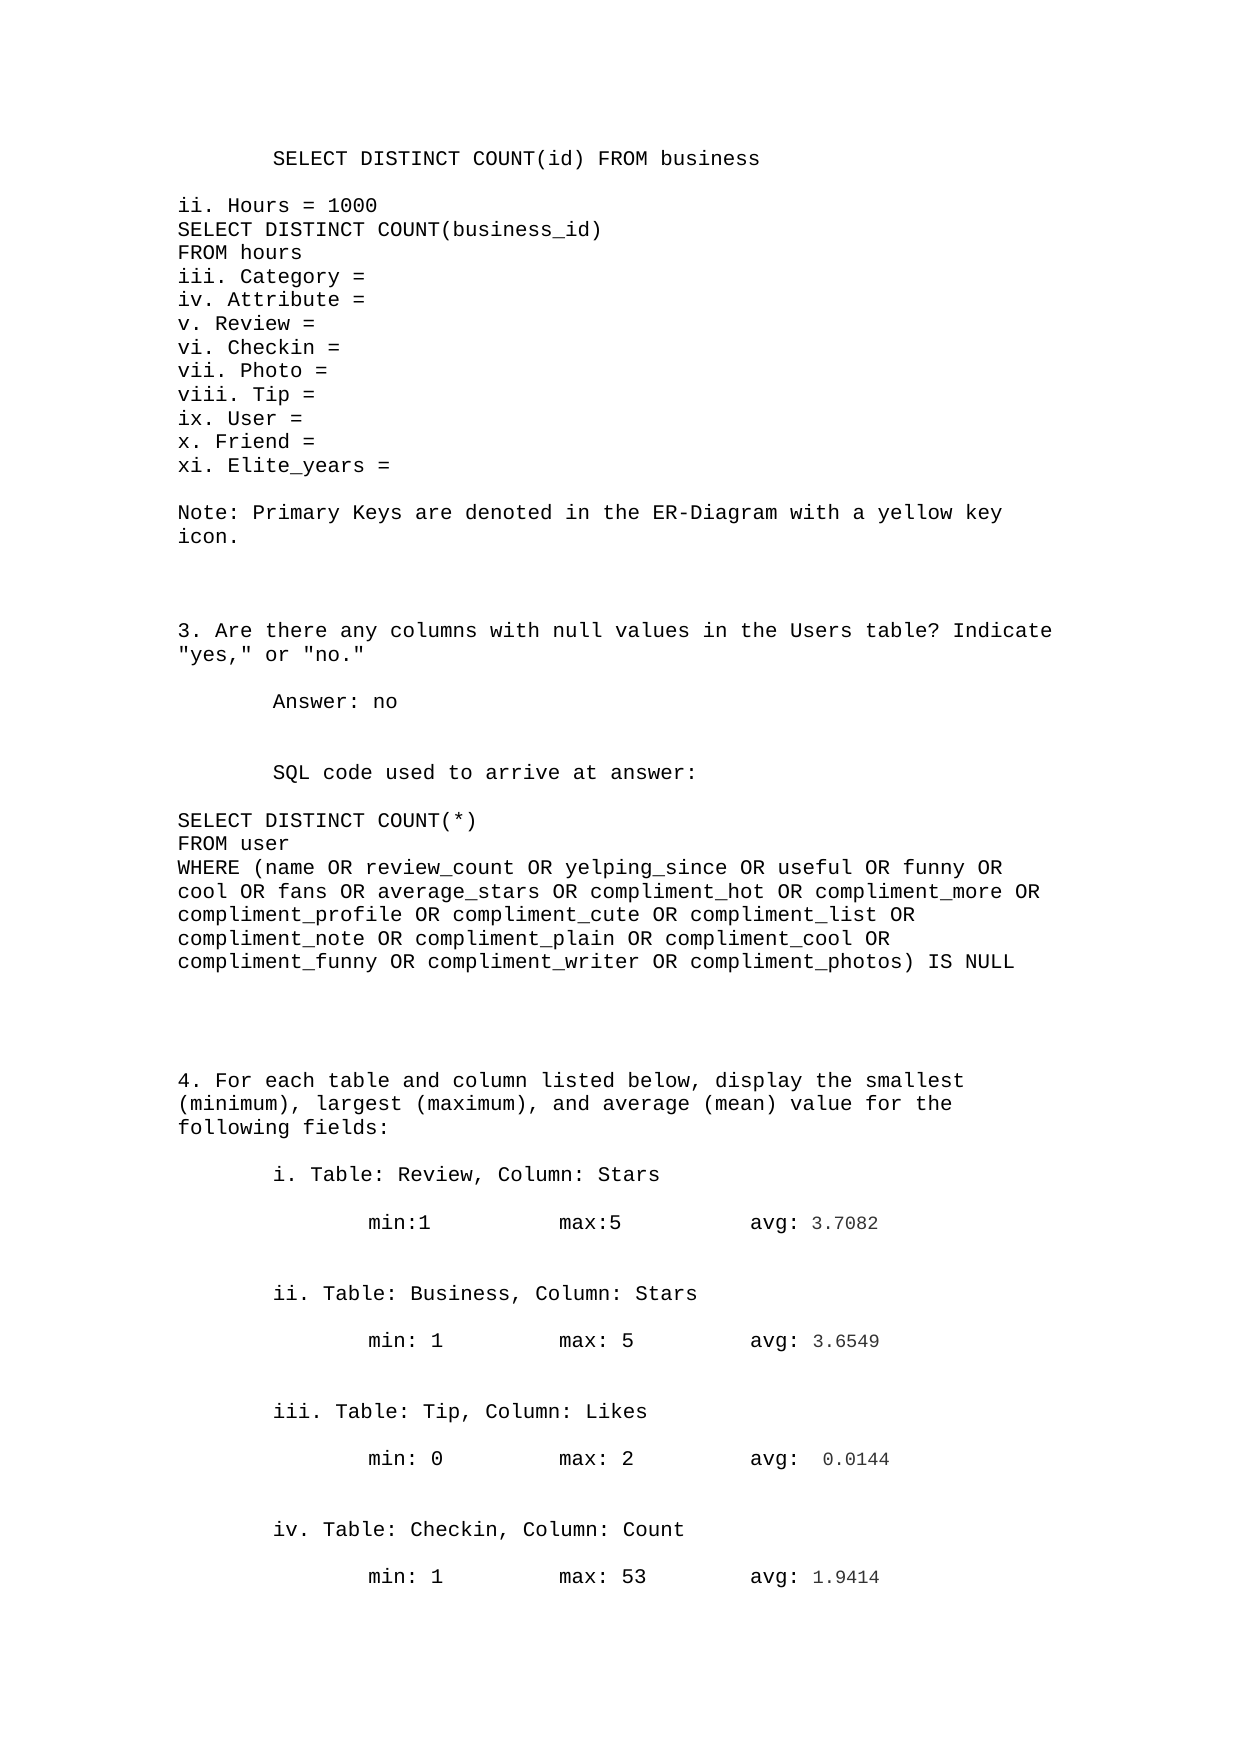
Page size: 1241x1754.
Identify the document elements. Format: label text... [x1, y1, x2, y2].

text Note: Primary Keys are denoted in the ER-Diagram with a yellow key icon. [177, 502, 1063, 549]
text min: 1 max: 5 avg: 3.6549 [177, 1330, 1063, 1353]
text iii. Table: Tip, Column: Likes [177, 1401, 1063, 1424]
text 3. Are there any columns with null values in the Users table? Indicate "yes," or "no." [177, 621, 1063, 668]
text ix. User = [177, 408, 1063, 431]
text min: 0 max: 2 avg: 0.0144 [177, 1448, 1063, 1472]
text ii. Hours = 1000 [177, 195, 1063, 218]
text min:1 max:5 avg: 3.7082 [177, 1212, 1063, 1235]
text FROM user [177, 833, 1063, 857]
text i. Table: Review, Column: Stars [177, 1164, 1063, 1188]
text iv. Table: Checkin, Column: Count [177, 1519, 1063, 1543]
text vii. Photo = [177, 360, 1063, 384]
text viii. Tip = [177, 384, 1063, 408]
text SELECT DISTINCT COUNT(*) [177, 810, 1063, 833]
text FROM hours [177, 242, 1063, 266]
text iv. Attribute = [177, 289, 1063, 313]
text SQL code used to arrive at answer: [177, 762, 1063, 786]
text min: 1 max: 53 avg: 1.9414 [177, 1566, 1063, 1590]
text 4. For each table and column listed below, display the smallest (minimum), largest (maximum), and average (mean) value for the following fields: [177, 1070, 1063, 1141]
text ii. Table: Business, Column: Stars [177, 1283, 1063, 1306]
text x. Friend = [177, 431, 1063, 455]
text vi. Checkin = [177, 337, 1063, 360]
text xi. Elite_years = [177, 455, 1063, 479]
text v. Review = [177, 313, 1063, 337]
text SELECT DISTINCT COUNT(id) FROM business [177, 148, 1063, 171]
text SELECT DISTINCT COUNT(business_id) [177, 218, 1063, 242]
text WHERE (name OR review_count OR yelping_since OR useful OR funny OR cool OR fans OR average_stars OR compliment_hot OR compliment_more OR compliment_profile OR compliment_cute OR compliment_list OR compliment_note OR compliment_plain OR compliment_cool OR compliment_funny OR compliment_writer OR compliment_photos) IS NULL [177, 857, 1063, 975]
text iii. Category = [177, 266, 1063, 289]
text Answer: no [177, 691, 1063, 715]
